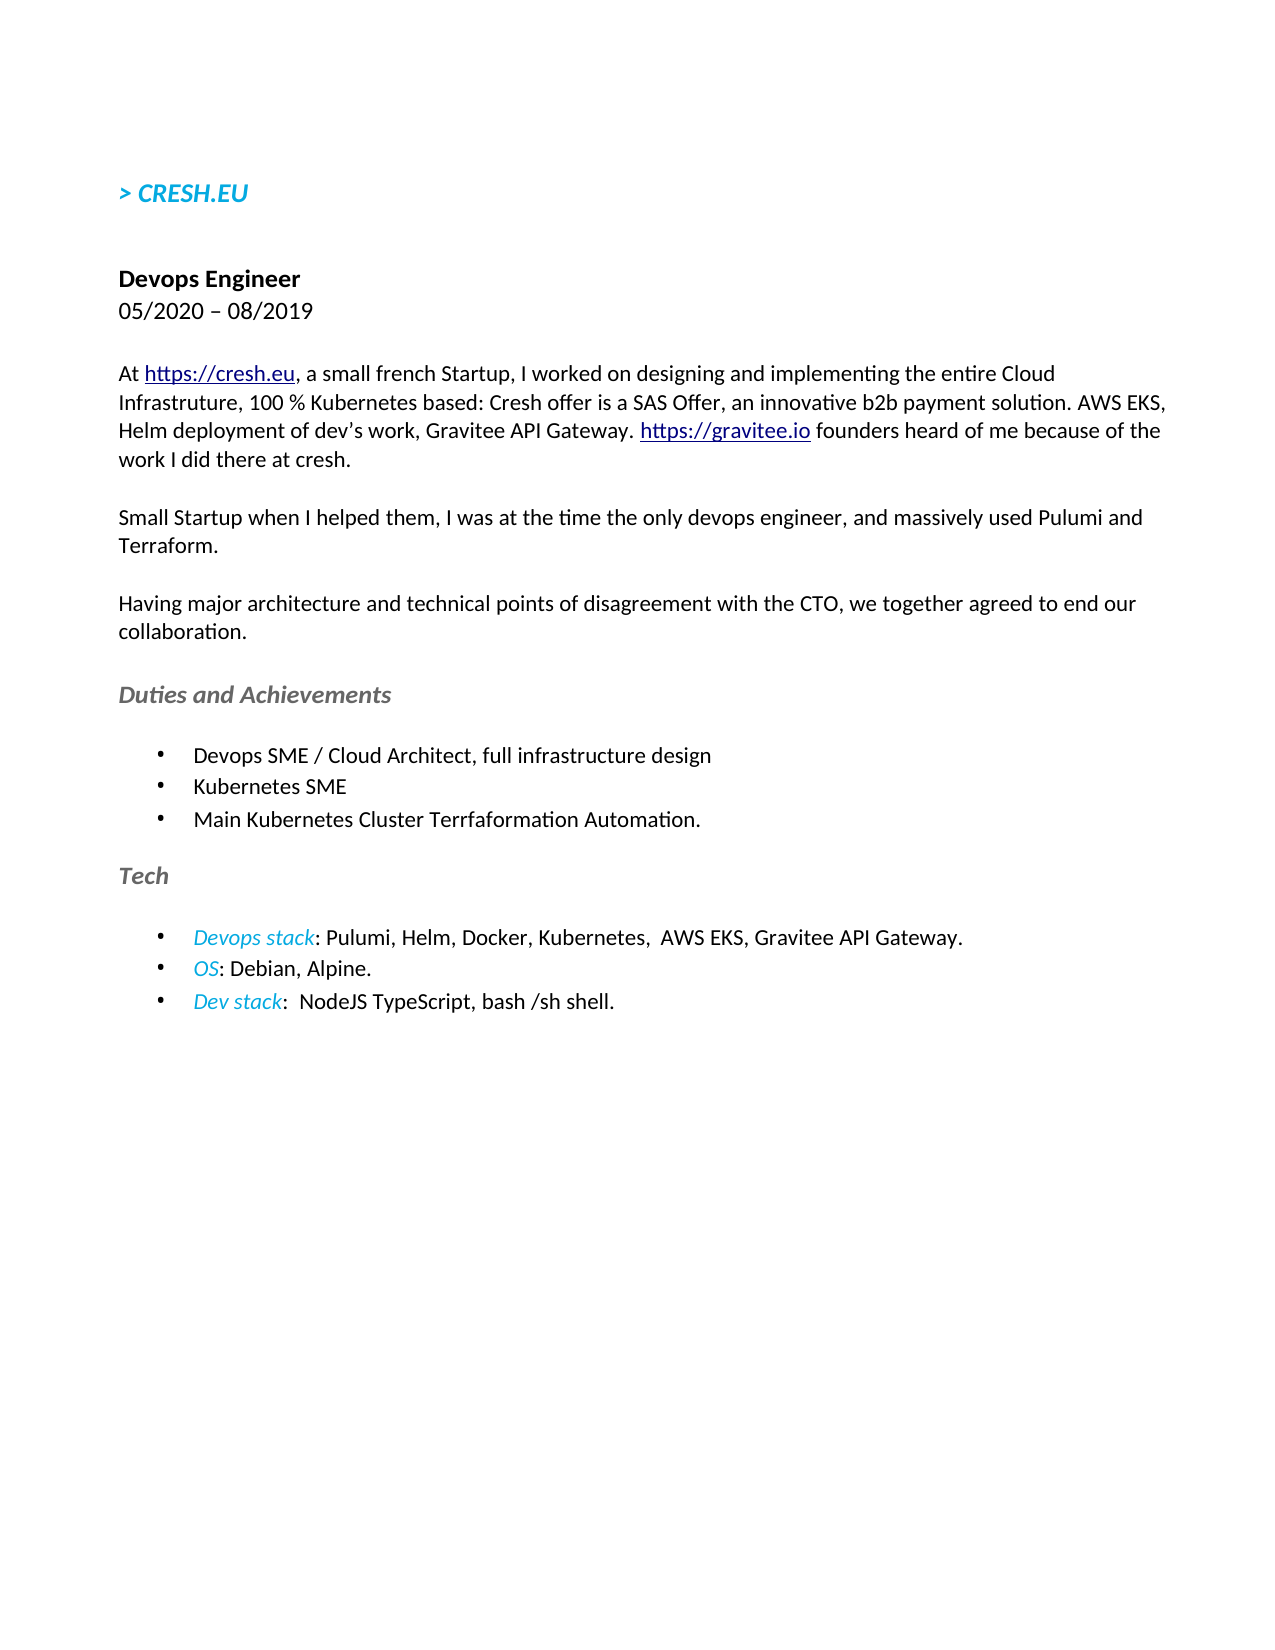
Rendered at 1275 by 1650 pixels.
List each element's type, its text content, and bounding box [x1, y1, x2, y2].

list Devops SME / Cloud Architect, full infrastructure design [156, 736, 1169, 770]
subtitle > CRESH.EU [118, 177, 1169, 210]
text Tech [118, 860, 1169, 891]
list Main Kubernetes Cluster Terrfaformation Automation. [156, 800, 1169, 834]
text Duties and Achievements [118, 679, 1169, 709]
text Small Startup when I helped them, I was at the time the only devops engineer, and massively used Pulumi and Terraform. [118, 503, 1149, 559]
list OS: Debian, Alpine. [156, 952, 1169, 982]
text Having major architecture and technical points of disagreement with the CTO, we together agreed to end our collaboration. [118, 589, 1149, 646]
text At https://cresh.eu, a small french Startup, I worked on designing and implementing the entire Cloud Infrastruture, 100 % Kubernetes based: Cresh offer is a SAS Offer, an innovative b2b payment solution. AWS EKS, Helm deployment of dev’s work, Gravitee API Gateway. https://gravitee.io founders heard of me because of the work I did there at cresh. [118, 359, 1167, 473]
list Dev stack: NodeJS TypeScript, bash /sh shell. [156, 982, 1169, 1016]
text 05/2020 – 08/2019 [118, 295, 1169, 326]
list Kubernetes SME [156, 770, 1169, 800]
list Devops stack: Pulumi, Helm, Docker, Kubernetes, AWS EKS, Gravitee API Gateway. [156, 918, 1169, 952]
text Devops Engineer [118, 263, 1169, 294]
